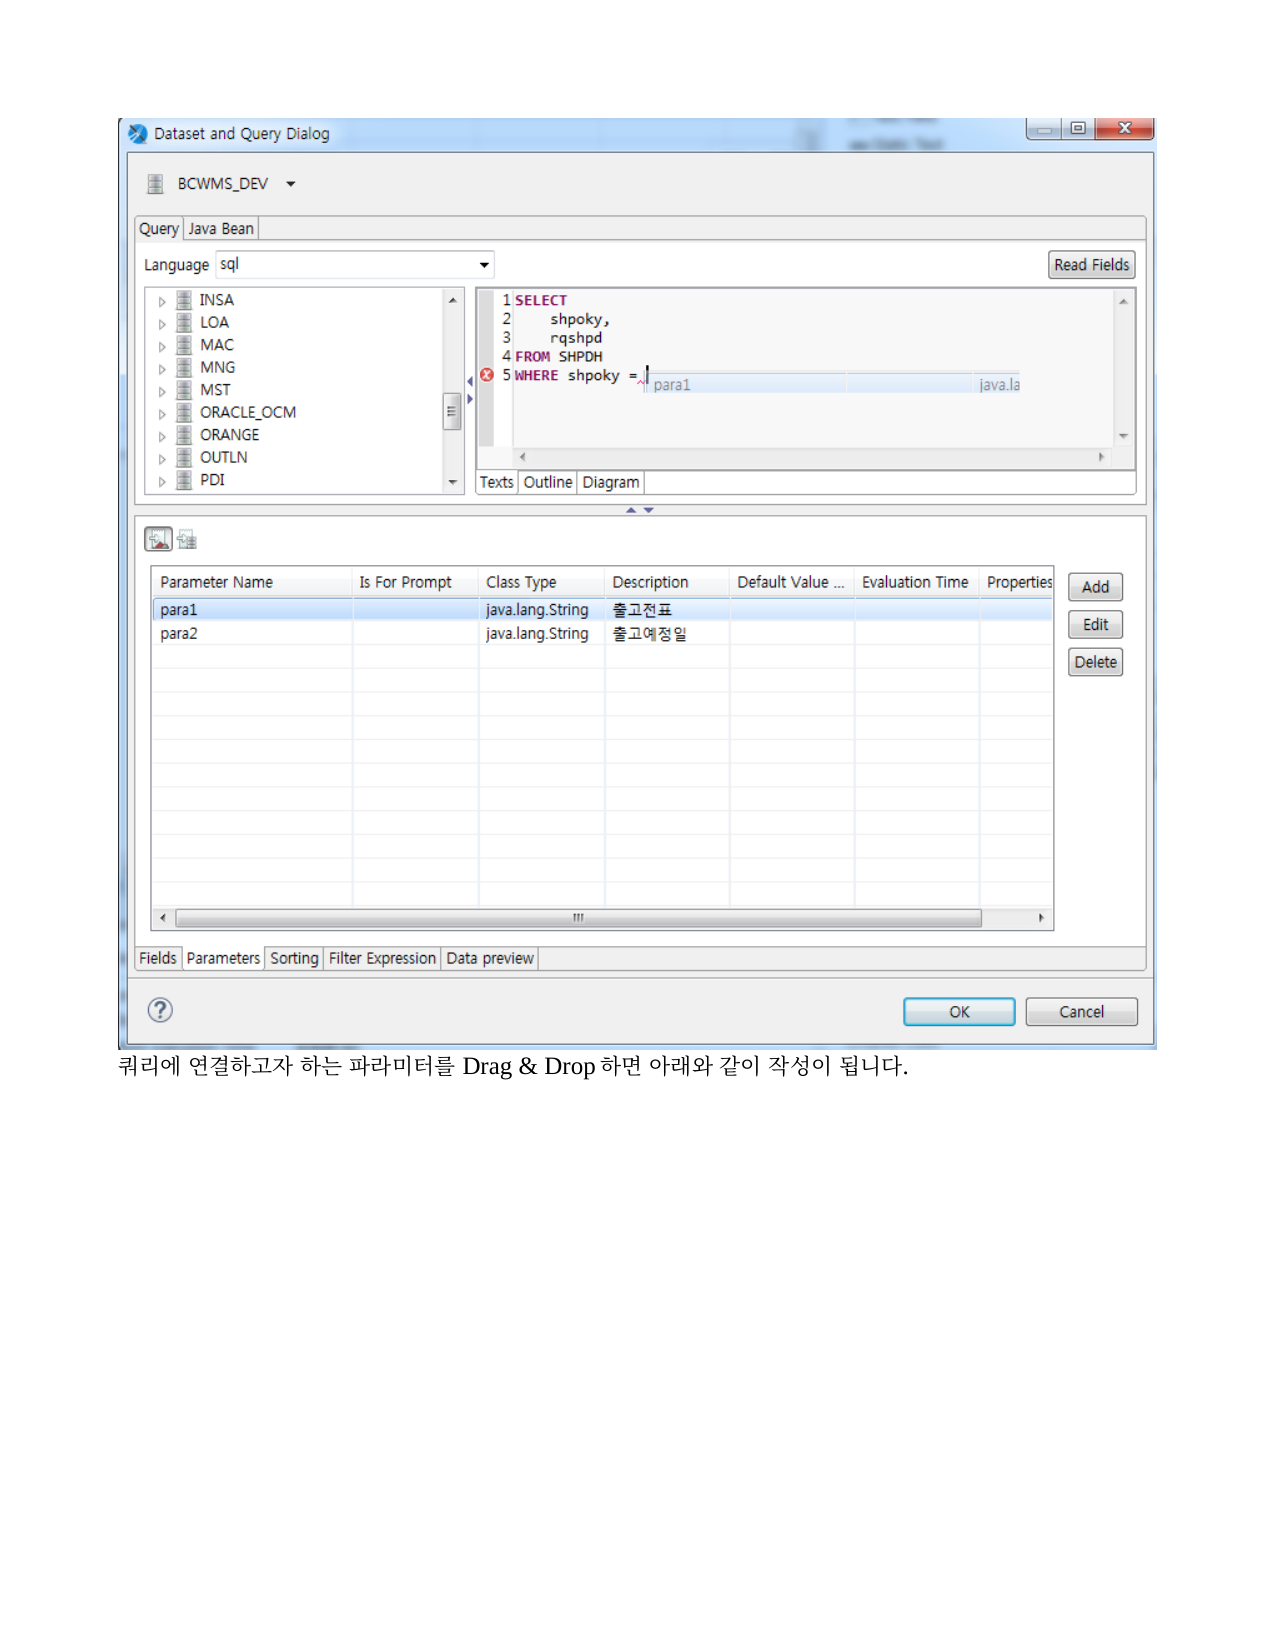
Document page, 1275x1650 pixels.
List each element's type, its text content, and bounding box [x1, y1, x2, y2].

text 쿼리에 연결하고자 하는 파라미터를 Drag & Drop하면 아래와 같이 작성이 됩니다. [118, 1050, 1157, 1081]
picture [118, 118, 1157, 1050]
